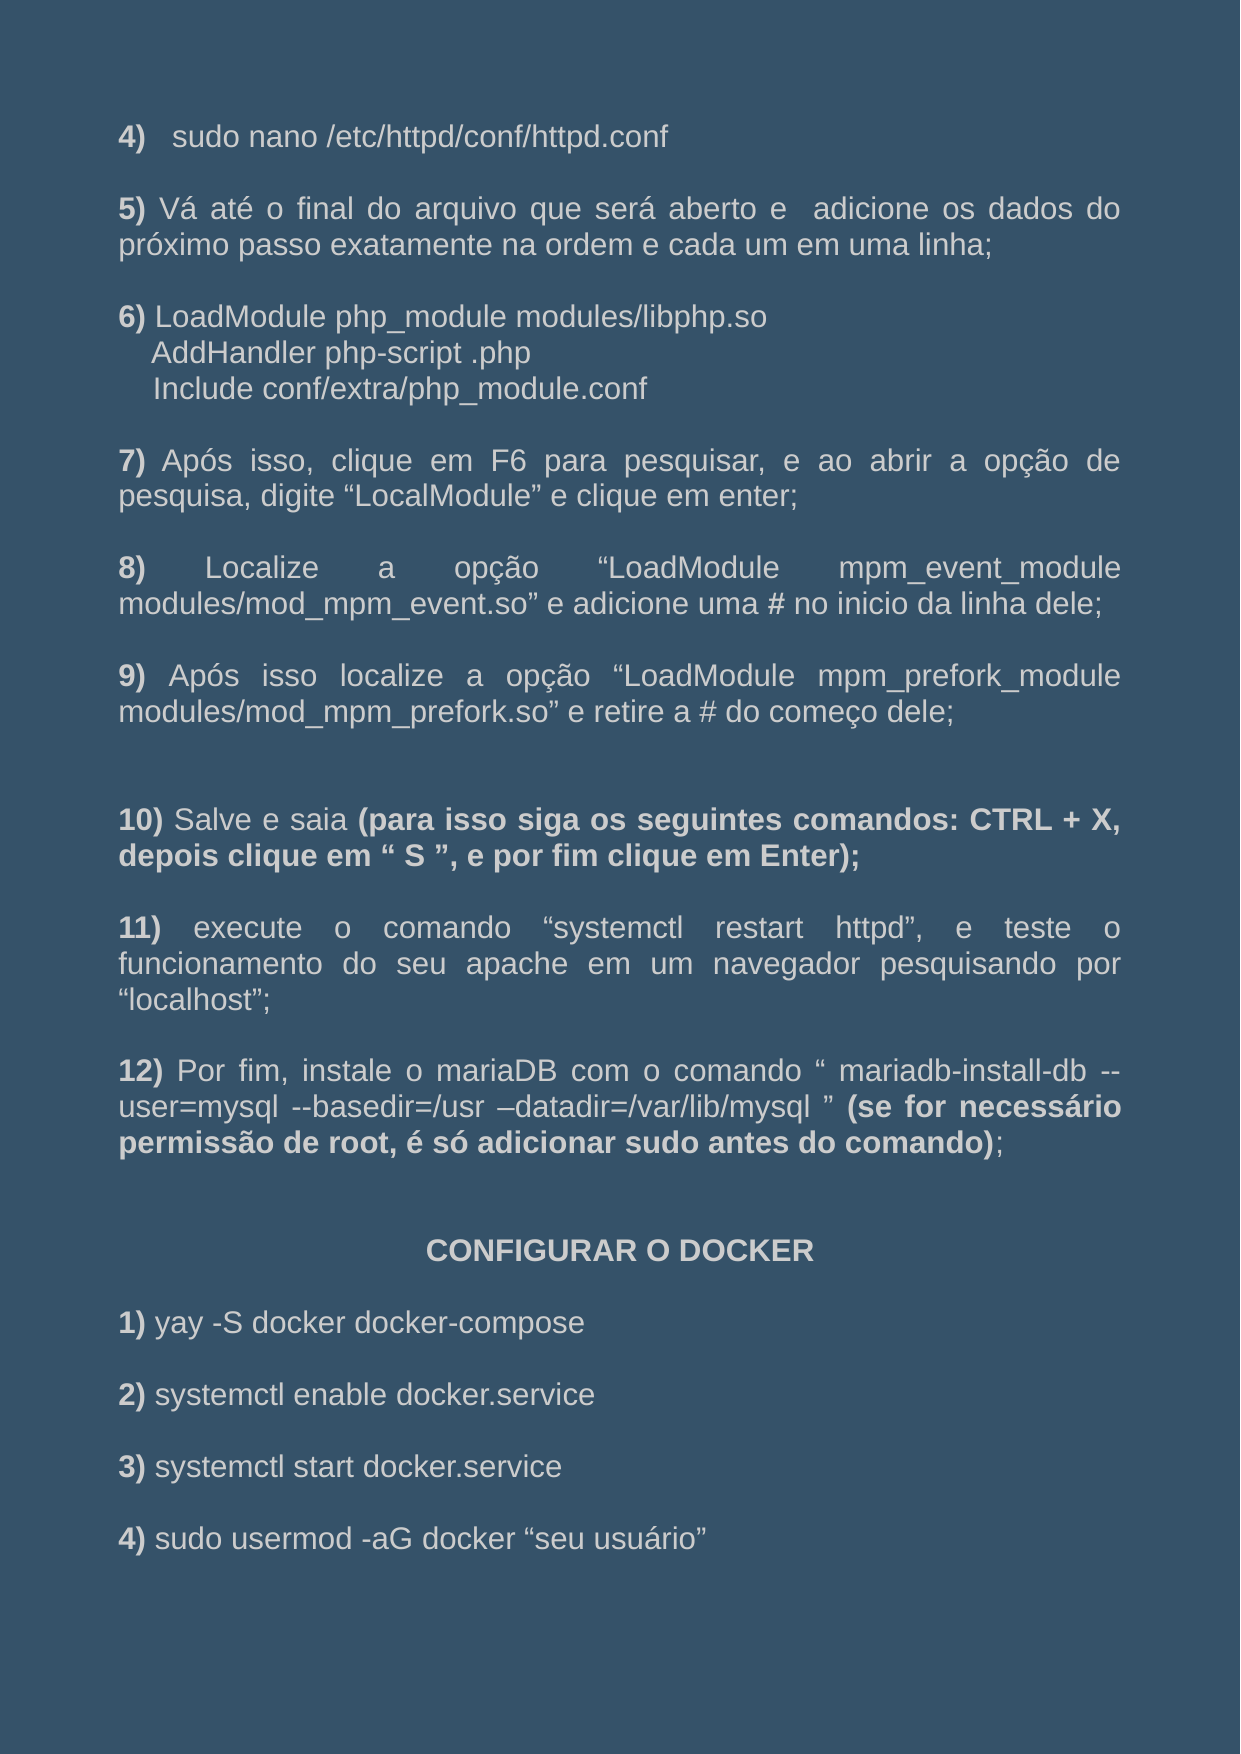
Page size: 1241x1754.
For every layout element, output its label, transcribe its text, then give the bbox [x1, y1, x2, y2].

text 11) execute o comando “systemctl restart httpd”, e teste o funcionamento do seu apache em um navegador pesquisando por “localhost”; [118, 909, 1122, 1017]
text 6) LoadModule php_module modules/libphp.so [118, 298, 1122, 334]
text 1) yay -S docker docker-compose [118, 1304, 1122, 1340]
text 2) systemctl enable docker.service [118, 1376, 1122, 1412]
text 12) Por fim, instale o mariaDB com o comando “ mariadb-install-db --user=mysql --basedir=/usr –datadir=/var/lib/mysql ” (se for necessário permissão de root, é só adicionar sudo antes do comando); [118, 1052, 1122, 1160]
text Include conf/extra/php_module.conf [118, 370, 1122, 406]
text 5) Vá até o final do arquivo que será aberto e adicione os dados do próximo passo exatamente na ordem e cada um em uma linha; [118, 190, 1122, 262]
text 8) Localize a opção “LoadModule mpm_event_module modules/mod_mpm_event.so” e adicione uma # no inicio da linha dele; [118, 549, 1122, 621]
text 10) Salve e saia (para isso siga os seguintes comandos: CTRL + X, depois clique em “ S ”, e por fim clique em Enter); [118, 801, 1122, 873]
text CONFIGURAR O DOCKER [118, 1232, 1122, 1268]
text 4) sudo usermod -aG docker “seu usuário” [118, 1520, 1122, 1556]
text 3) systemctl start docker.service [118, 1448, 1122, 1484]
text AddHandler php-script .php [118, 334, 1122, 370]
text 9) Após isso localize a opção “LoadModule mpm_prefork_module modules/mod_mpm_prefork.so” e retire a # do começo dele; [118, 657, 1122, 729]
text 4) sudo nano /etc/httpd/conf/httpd.conf [118, 118, 1122, 154]
text 7) Após isso, clique em F6 para pesquisar, e ao abrir a opção de pesquisa, digite “LocalModule” e clique em enter; [118, 442, 1122, 513]
